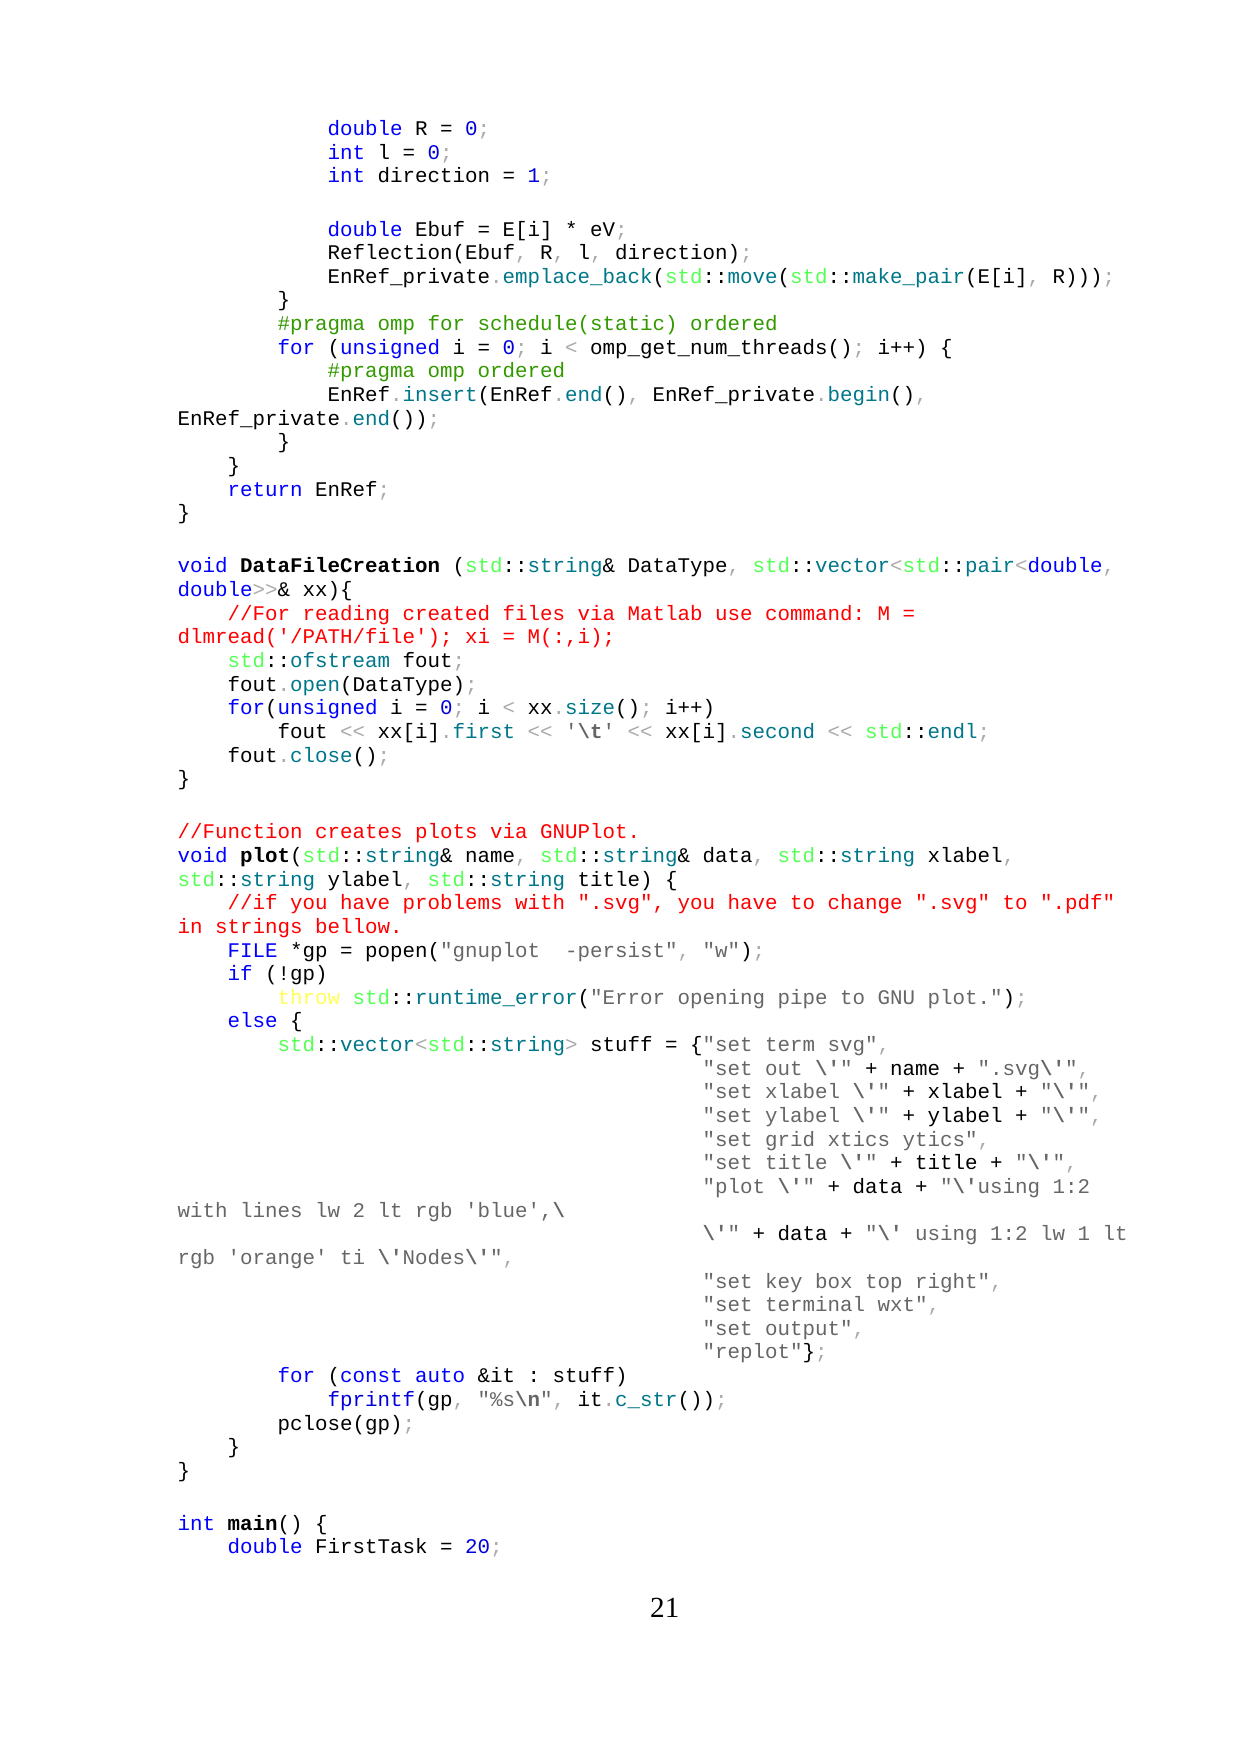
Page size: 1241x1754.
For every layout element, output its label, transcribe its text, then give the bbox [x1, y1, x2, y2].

text double Ebuf = E[i] * eV; [177, 218, 1152, 242]
text "set out \'" + name + ".svg\'", [177, 1058, 1152, 1081]
text } [177, 1460, 1152, 1483]
text int direction = 1; [177, 165, 1152, 189]
text fout.close(); [177, 744, 1152, 768]
text //For reading created files via Matlab use command: M = dlmread('/PATH/file'); xi = M(:,i); [177, 603, 1152, 650]
text #pragma omp ordered [177, 360, 1152, 384]
text int l = 0; [177, 142, 1152, 165]
text void DataFileCreation (std::string& DataType, std::vector<std::pair<double, double>>& xx){ [177, 555, 1152, 603]
text return EnRef; [177, 479, 1152, 502]
text std::ofstream fout; [177, 650, 1152, 674]
text Reflection(Ebuf, R, l, direction); [177, 242, 1152, 266]
text #pragma omp for schedule(static) ordered [177, 313, 1152, 337]
text void plot(std::string& name, std::string& data, std::string xlabel, std::string ylabel, std::string title) { [177, 845, 1152, 892]
text } [177, 502, 1152, 526]
text \'" + data + "\' using 1:2 lw 1 lt rgb 'orange' ti \'Nodes\'", [177, 1223, 1152, 1271]
text "set title \'" + title + "\'", [177, 1152, 1152, 1176]
text EnRef.insert(EnRef.end(), EnRef_private.begin(), EnRef_private.end()); [177, 384, 1152, 431]
text FILE *gp = popen("gnuplot -persist", "w"); [177, 939, 1152, 963]
text int main() { [177, 1513, 1152, 1537]
text throw std::runtime_error("Error opening pipe to GNU plot."); [177, 987, 1152, 1011]
text "set terminal wxt", [177, 1294, 1152, 1318]
text fout << xx[i].first << '\t' << xx[i].second << std::endl; [177, 721, 1152, 744]
text } [177, 455, 1152, 479]
text fprintf(gp, "%s\n", it.c_str()); [177, 1389, 1152, 1412]
text if (!gp) [177, 963, 1152, 987]
text "set ylabel \'" + ylabel + "\'", [177, 1105, 1152, 1129]
text for (const auto &it : stuff) [177, 1365, 1152, 1389]
text //Function creates plots via GNUPlot. [177, 821, 1152, 845]
text } [177, 1436, 1152, 1460]
text "set grid xtics ytics", [177, 1129, 1152, 1152]
text double R = 0; [177, 118, 1152, 142]
text EnRef_private.emplace_back(std::move(std::make_pair(E[i], R))); [177, 266, 1152, 289]
text else { [177, 1011, 1152, 1034]
text "set key box top right", [177, 1271, 1152, 1294]
text } [177, 289, 1152, 313]
text } [177, 431, 1152, 455]
text for(unsigned i = 0; i < xx.size(); i++) [177, 697, 1152, 721]
text fout.open(DataType); [177, 674, 1152, 697]
text "set output", [177, 1318, 1152, 1342]
text for (unsigned i = 0; i < omp_get_num_threads(); i++) { [177, 337, 1152, 360]
text pclose(gp); [177, 1412, 1152, 1436]
text "plot \'" + data + "\'using 1:2 with lines lw 2 lt rgb 'blue',\ [177, 1176, 1152, 1223]
text std::vector<std::string> stuff = {"set term svg", [177, 1034, 1152, 1058]
text //if you have problems with ".svg", you have to change ".svg" to ".pdf" in strings bellow. [177, 892, 1152, 939]
text } [177, 768, 1152, 792]
text "replot"}; [177, 1342, 1152, 1365]
text "set xlabel \'" + xlabel + "\'", [177, 1081, 1152, 1105]
text double FirstTask = 20; [177, 1537, 1152, 1560]
